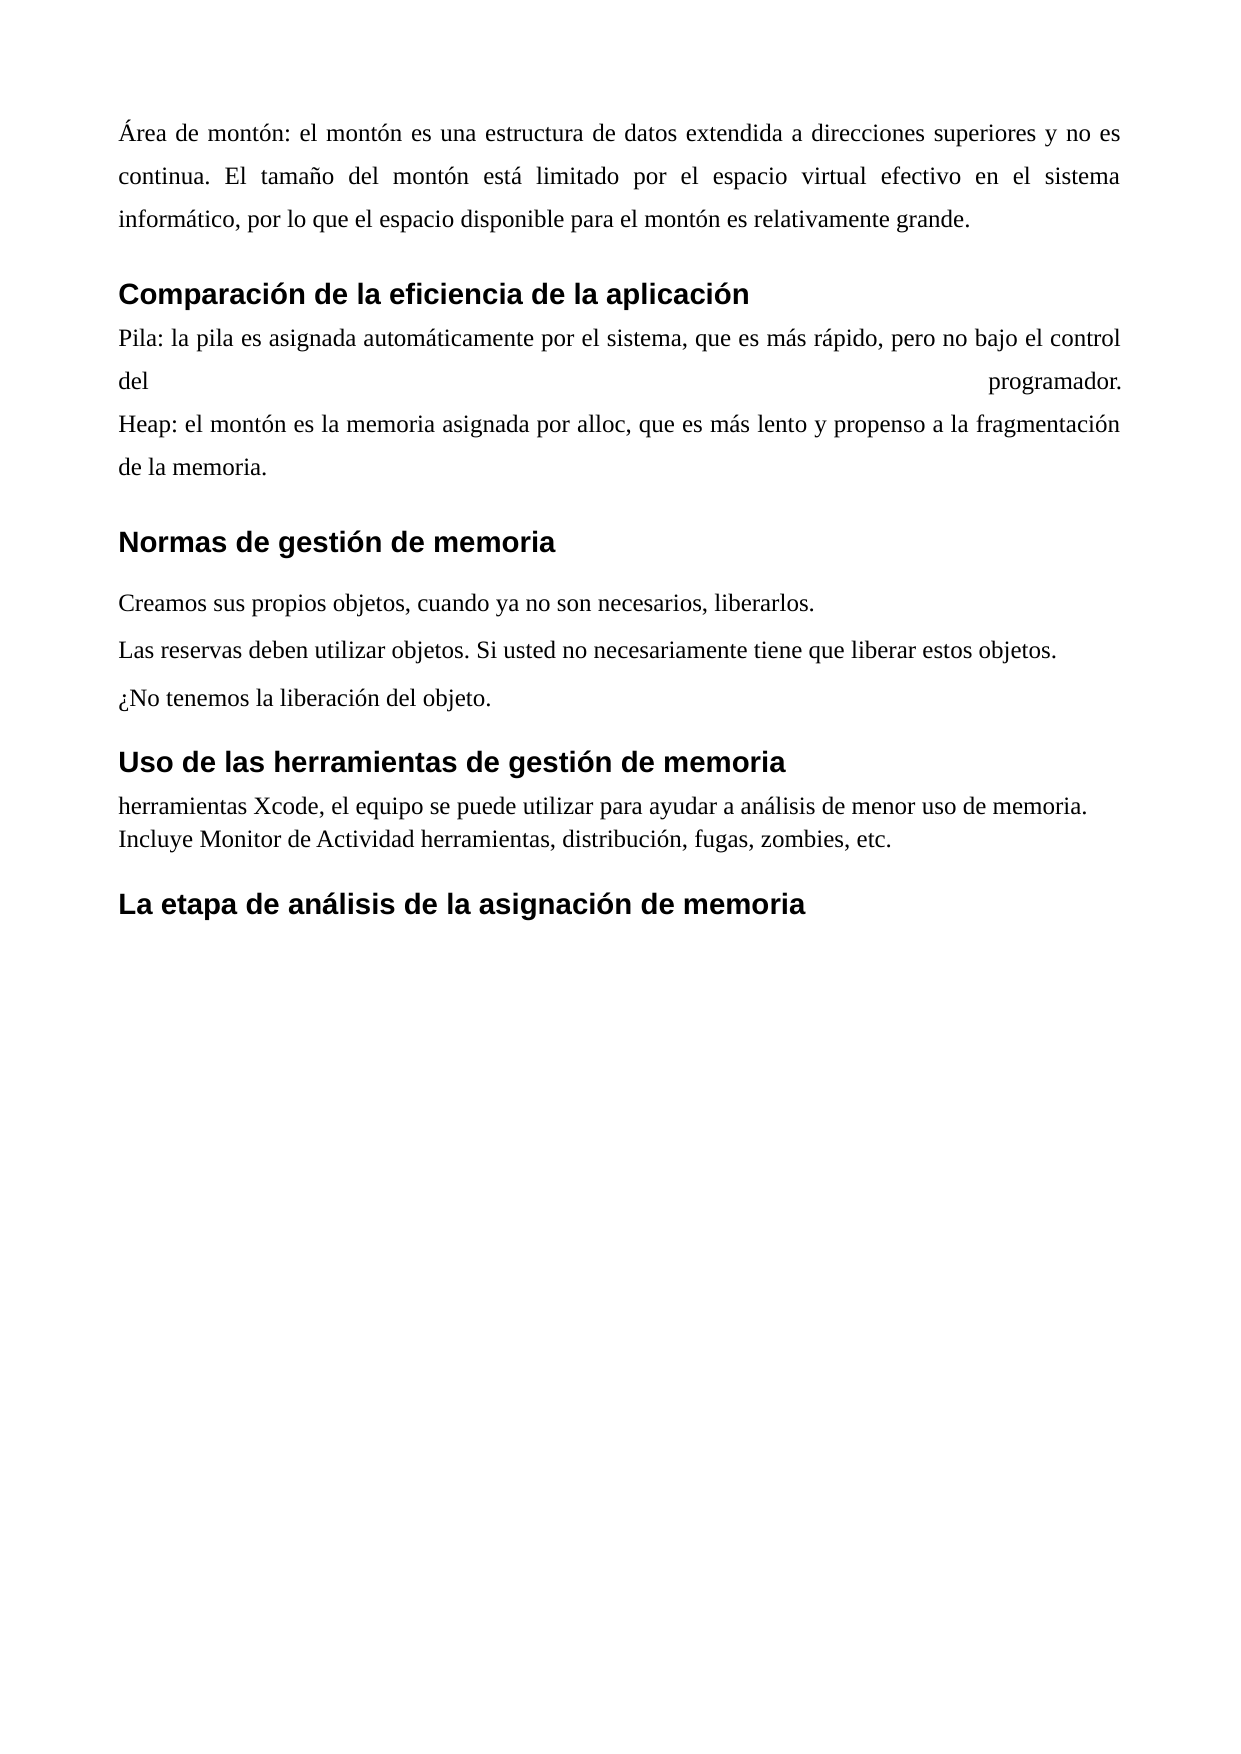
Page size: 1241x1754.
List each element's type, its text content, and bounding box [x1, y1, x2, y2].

subtitle Normas de gestión de memoria [118, 524, 1122, 558]
text Área de montón: el montón es una estructura de datos extendida a direcciones superiores y no es continua. El tamaño del montón está limitado por el espacio virtual efectivo en el sistema informático, por lo que el espacio disponible para el montón es relativamente grande. [118, 118, 1122, 233]
text ¿No tenemos la liberación del objeto. [118, 683, 1122, 712]
subtitle Uso de las herramientas de gestión de memoria [118, 745, 1122, 779]
subtitle La etapa de análisis de la asignación de memoria [118, 887, 1122, 920]
text Pila: la pila es asignada automáticamente por el sistema, que es más rápido, pero no bajo el control del programador. Heap: el montón es la memoria asignada por alloc, que es más lento y propenso a la fragmentación de la memoria. [118, 323, 1122, 481]
text Las reservas deben utilizar objetos. Si usted no necesariamente tiene que liberar estos objetos. [118, 635, 1122, 664]
subtitle Comparación de la eficiencia de la aplicación [118, 277, 1122, 310]
text Creamos sus propios objetos, cuando ya no son necesarios, liberarlos. [118, 588, 1122, 616]
text herramientas Xcode, el equipo se puede utilizar para ayudar a análisis de menor uso de memoria. Incluye Monitor de Actividad herramientas, distribución, fugas, zombies, etc. [118, 791, 1122, 853]
